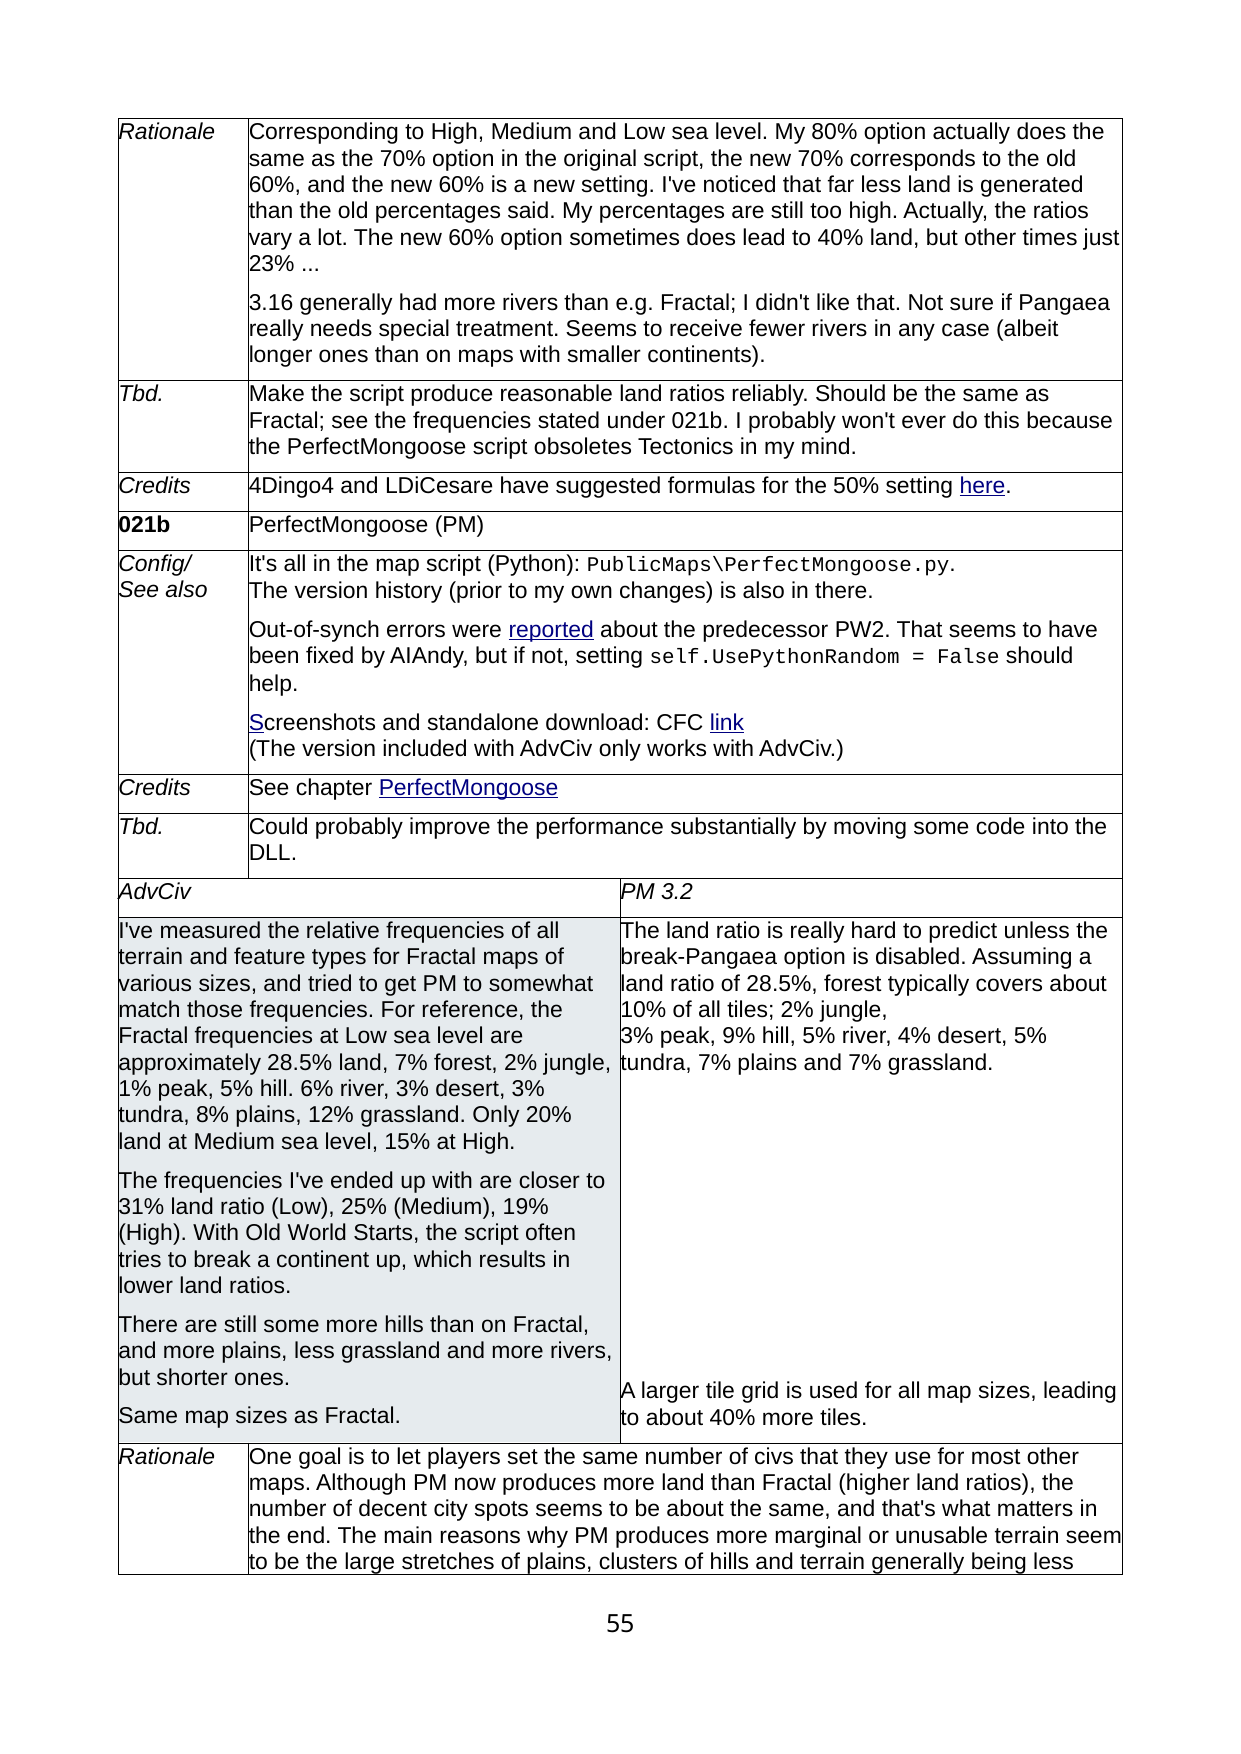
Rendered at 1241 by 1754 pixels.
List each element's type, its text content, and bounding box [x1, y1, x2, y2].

table_cell Make the script produce reasonable land ratios reliably. Should be the same as Fractal; see the frequencies stated under 021b. I probably won't ever do this because the PerfectMongoose script obsoletes Tectonics in my mind. [249, 381, 1122, 472]
table_cell Rationale [119, 1444, 248, 1574]
table_cell Config/ See also [119, 551, 248, 774]
table_cell Tbd. [119, 814, 248, 878]
table_cell I've measured the relative frequencies of all terrain and feature types for Fractal maps of various sizes, and tried to get PM to somewhat match those frequencies. For reference, the Fractal frequencies at Low sea level are approximately 28.5% land, 7% forest, 2% jungle, 1% peak, 5% hill. 6% river, 3% desert, 3% tundra, 8% plains, 12% grassland. Only 20% land at Medium sea level, 15% at High. The frequencies I've ended up with are closer to 31% land ratio (Low), 25% (Medium), 19% (High). With Old World Starts, the script often tries to break a continent up, which results in lower land ratios. There are still some more hills than on Fractal, and more plains, less grassland and more rivers, but shorter ones. Same map sizes as Fractal. [119, 918, 620, 1442]
table_cell Credits [119, 775, 248, 813]
table_cell Rationale [119, 119, 248, 380]
table_cell PerfectMongoose (PM) [249, 512, 1122, 549]
table_cell PM 3.2 [621, 879, 1122, 917]
table_cell AdvCiv [119, 879, 620, 917]
table_cell Tbd. [119, 381, 248, 472]
table_cell The land ratio is really hard to predict unless the break-Pangaea option is disabled. Assuming a land ratio of 28.5%, forest typically covers about 10% of all tiles; 2% jungle, 3% peak, 9% hill, 5% river, 4% desert, 5% tundra, 7% plains and 7% grassland. A larger tile grid is used for all map sizes, leading to about 40% more tiles. [621, 918, 1122, 1442]
table_cell Credits [119, 473, 248, 511]
table_cell 4Dingo4 and LDiCesare have suggested formulas for the 50% setting here. [249, 473, 1122, 511]
table_cell Corresponding to High, Medium and Low sea level. My 80% option actually does the same as the 70% option in the original script, the new 70% corresponds to the old 60%, and the new 60% is a new setting. I've noticed that far less land is generated than the old percentages said. My percentages are still too high. Actually, the ratios vary a lot. The new 60% option sometimes does lead to 40% land, but other times just 23% ... 3.16 generally had more rivers than e.g. Fractal; I didn't like that. Not sure if Pangaea really needs special treatment. Seems to receive fewer rivers in any case (albeit longer ones than on maps with smaller continents). [249, 119, 1122, 380]
table_cell See chapter PerfectMongoose [249, 775, 1122, 813]
table_cell It's all in the map script (Python): PublicMaps\PerfectMongoose.py. The version history (prior to my own changes) is also in there. Out-of-synch errors were reported about the predecessor PW2. That seems to have been fixed by AIAndy, but if not, setting self.UsePythonRandom = False should help. Screenshots and standalone download: CFC link (The version included with AdvCiv only works with AdvCiv.) [249, 551, 1122, 774]
table_cell One goal is to let players set the same number of civs that they use for most other maps. Although PM now produces more land than Fractal (higher land ratios), the number of decent city spots seems to be about the same, and that's what matters in the end. The main reasons why PM produces more marginal or unusable terrain seem to be the large stretches of plains, clusters of hills and terrain generally being less [249, 1444, 1122, 1574]
table_cell 021b [119, 512, 248, 549]
table_cell Could probably improve the performance substantially by moving some code into the DLL. [249, 814, 1122, 878]
